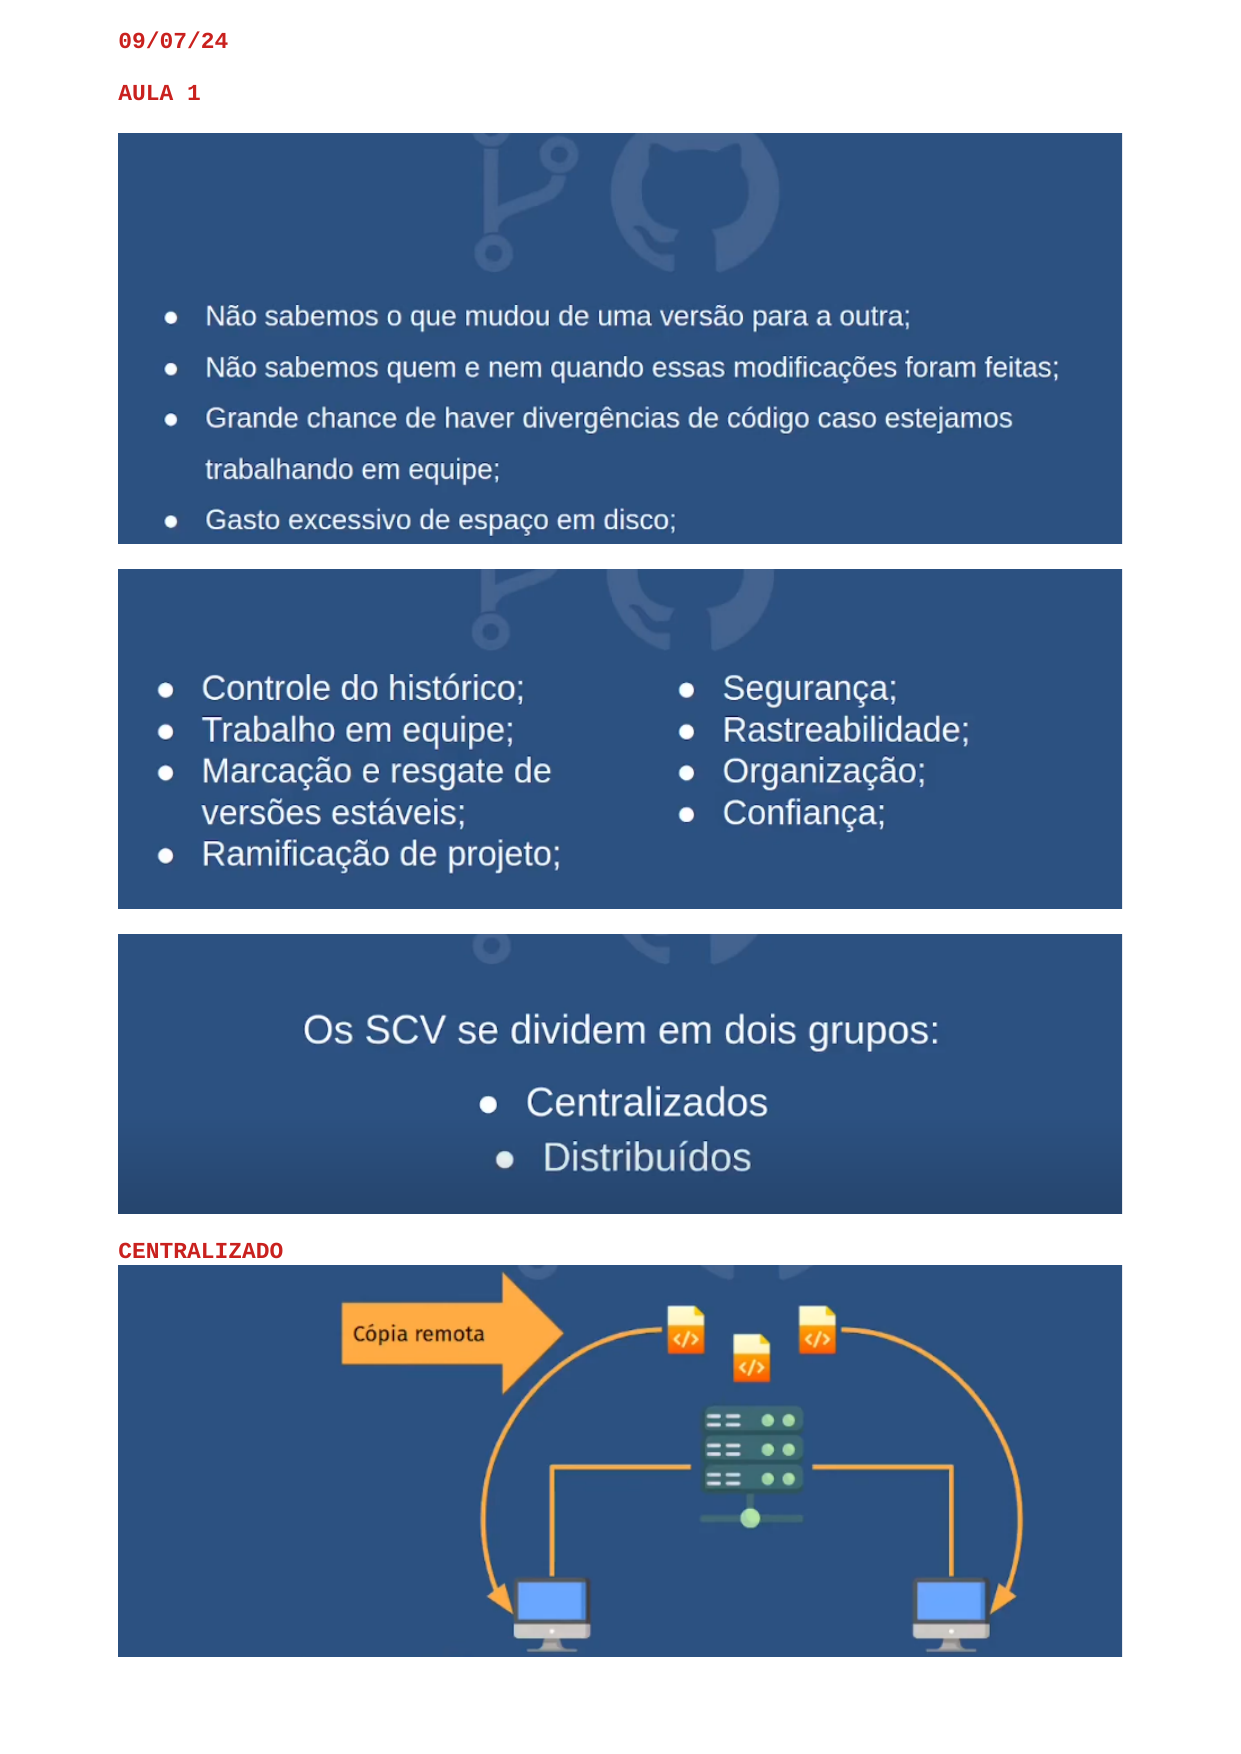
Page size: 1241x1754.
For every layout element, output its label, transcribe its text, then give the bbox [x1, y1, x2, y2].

picture [118, 1265, 1123, 1657]
text AULA 1 [118, 81, 1122, 107]
picture [118, 569, 1123, 909]
text CENTRALIZADO [118, 1239, 1122, 1265]
text 09/07/24 [118, 29, 1122, 55]
picture [118, 133, 1123, 544]
picture [118, 934, 1123, 1214]
